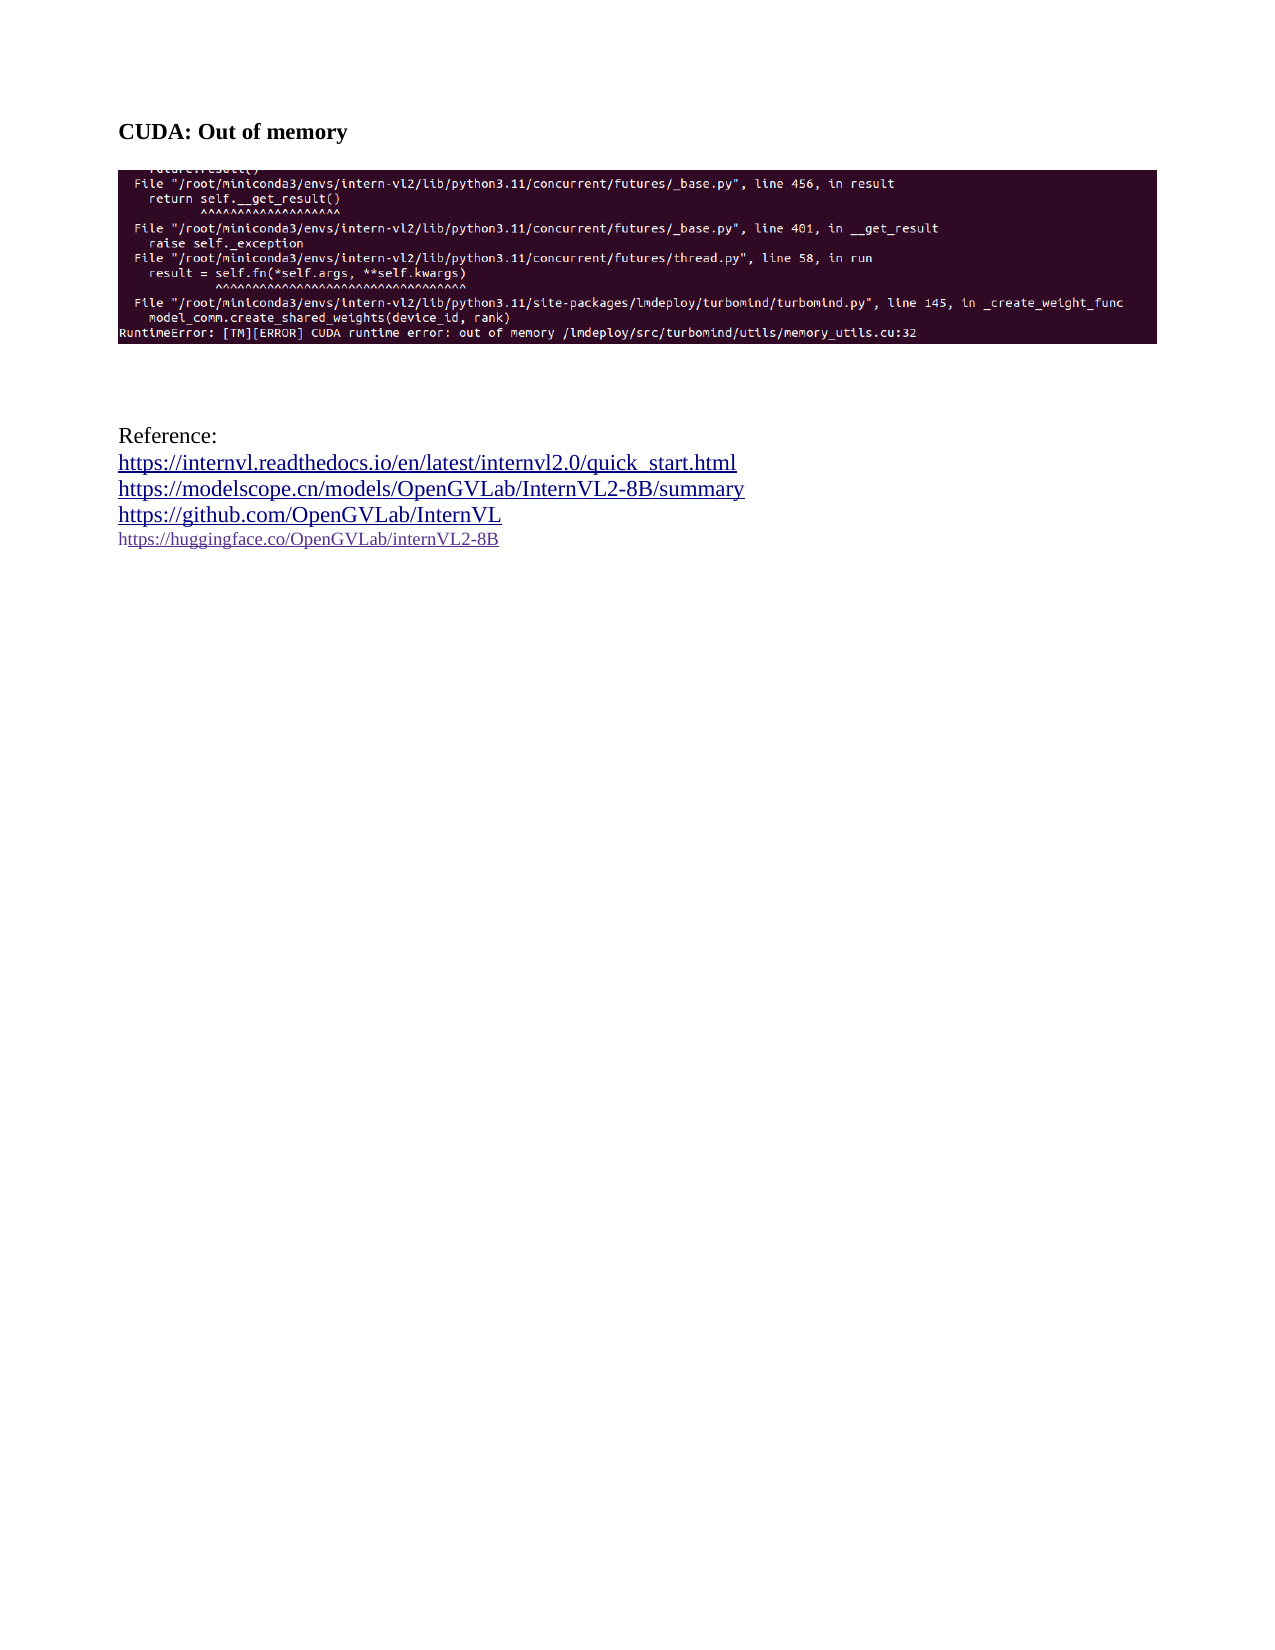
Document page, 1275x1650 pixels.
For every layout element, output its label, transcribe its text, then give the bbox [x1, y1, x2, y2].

text Reference: [118, 422, 1157, 448]
picture [118, 170, 1157, 344]
text https://huggingface.co/OpenGVLab/internVL2-8B [118, 528, 1157, 549]
text https://github.com/OpenGVLab/InternVL [118, 501, 1157, 528]
text CUDA: Out of memory [118, 118, 1157, 144]
text https://internvl.readthedocs.io/en/latest/internvl2.0/quick_start.html [118, 448, 1157, 475]
text https://modelscope.cn/models/OpenGVLab/InternVL2-8B/summary [118, 475, 1157, 501]
